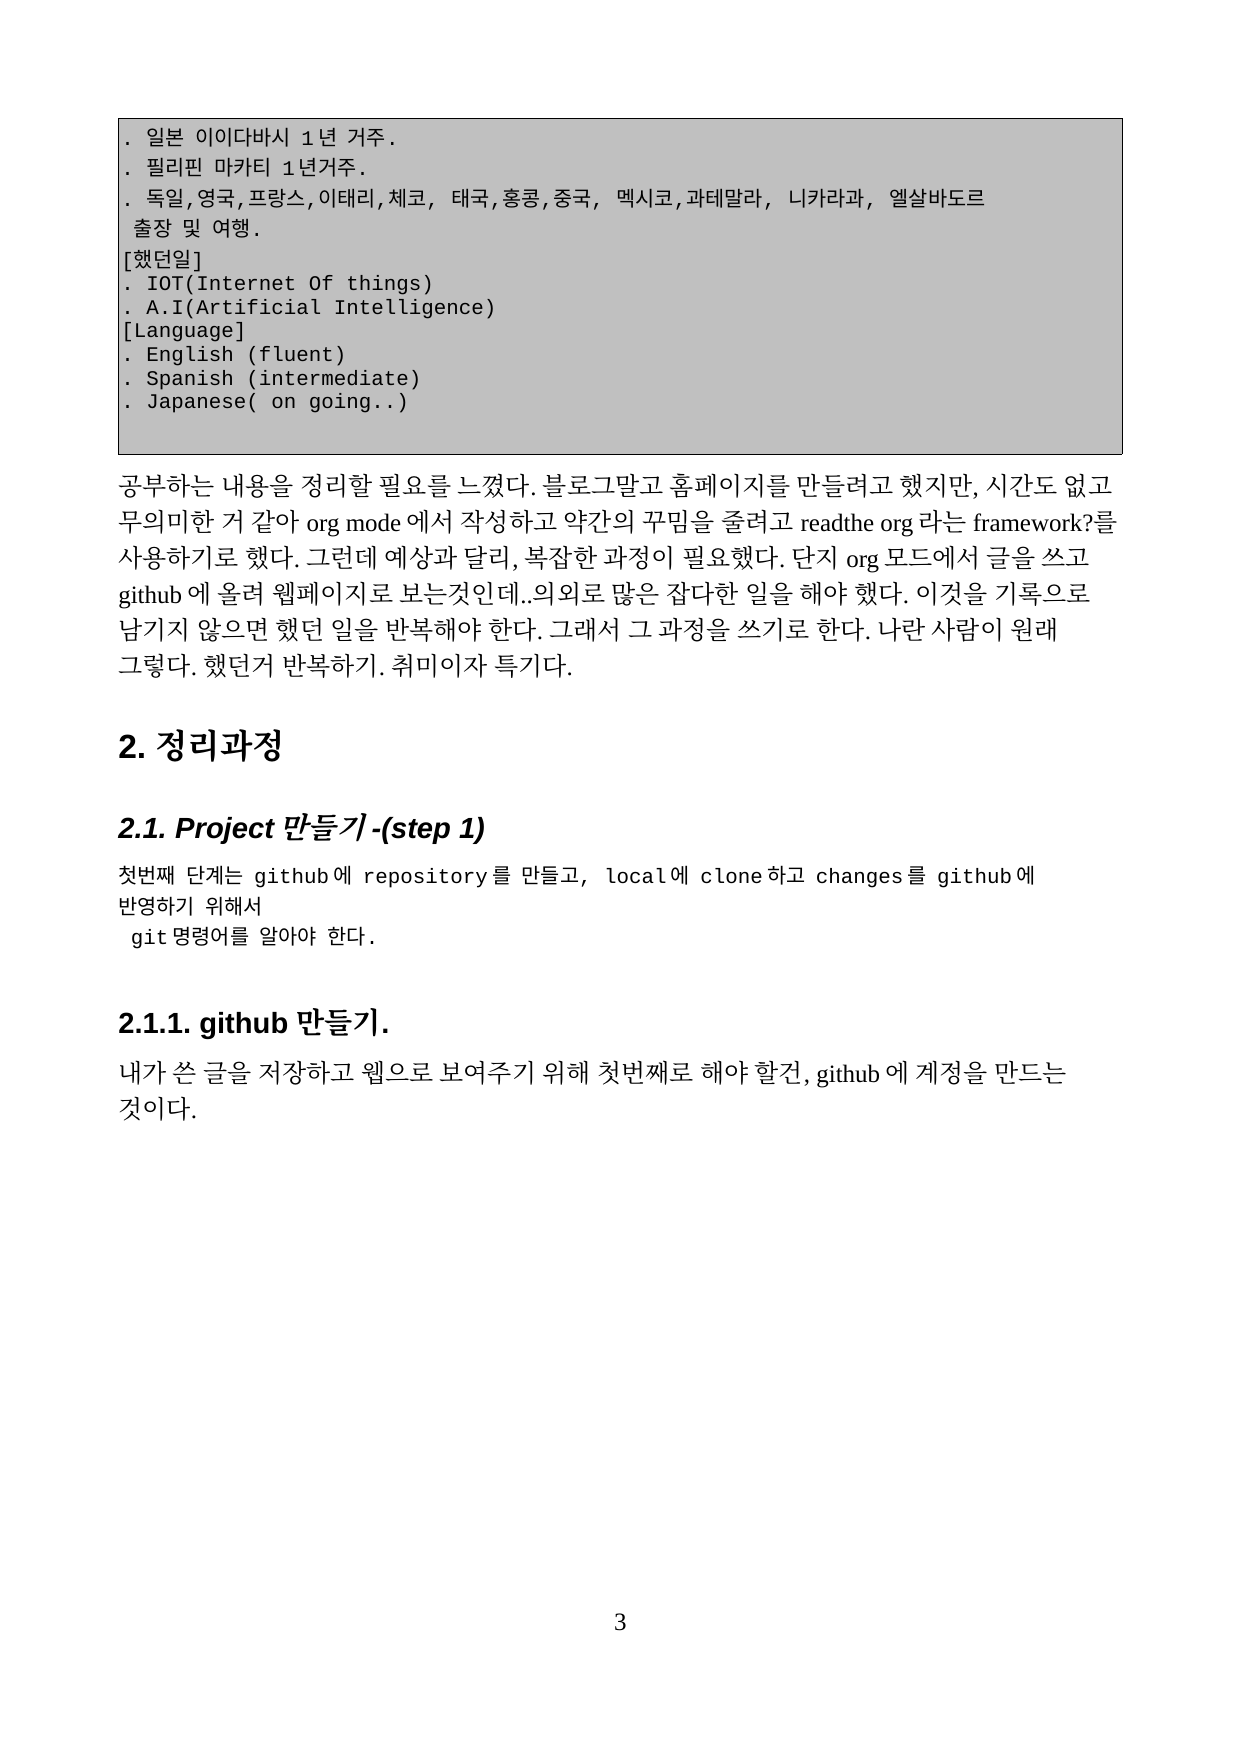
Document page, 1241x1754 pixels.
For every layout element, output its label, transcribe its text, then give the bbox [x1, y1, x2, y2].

text 내가 쓴 글을 저장하고 웹으로 보여주기 위해 첫번째로 해야 할건, github에 계정을 만드는 것이다. [118, 1054, 1122, 1126]
text [했던일] [119, 240, 1122, 270]
text . IOT(Internet Of things) [119, 270, 1122, 294]
subtitle github 만들기. [118, 999, 1122, 1041]
text 첫번째 단계는 github에 repository를 만들고, local에 clone하고 changes를 github에 반영하기 위해서 git명령어를 알아야 한다. [118, 860, 1122, 974]
text . Japanese( on going..) [119, 388, 1122, 415]
text . English (fluent) [119, 341, 1122, 365]
text . A.I(Artificial Intelligence) [119, 294, 1122, 317]
text . 독일,영국,프랑스,이태리,체코, 태국,홍콩,중국, 멕시코,과테말라, 니카라과, 엘살바도르 [119, 179, 1122, 209]
text . 필리핀 마카티 1년거주. [119, 148, 1122, 179]
text [Language] [119, 317, 1122, 341]
text 공부하는 내용을 정리할 필요를 느꼈다. 블로그말고 홈페이지를 만들려고 했지만, 시간도 없고 무의미한 거 같아 org mode에서 작성하고 약간의 꾸밈을 줄려고 readthe org라는 framework?를 사용하기로 했다. 그런데 예상과 달리, 복잡한 과정이 필요했다. 단지 org모드에서 글을 쓰고 github에 올려 웹페이지로 보는것인데..의외로 많은 잡다한 일을 해야 했다. 이것을 기록으로 남기지 않으면 했던 일을 반복해야 한다. 그래서 그 과정을 쓰기로 한다. 나란 사람이 원래 그렇다. 했던거 반복하기. 취미이자 특기다. [118, 467, 1122, 682]
text . Spanish (intermediate) [119, 365, 1122, 388]
text 출장 및 여행. [119, 209, 1122, 240]
subtitle 정리과정 [118, 720, 1122, 768]
subtitle Project만들기 -(step 1) [118, 805, 1122, 847]
text . 일본 이이다바시 1년 거주. [119, 119, 1122, 148]
